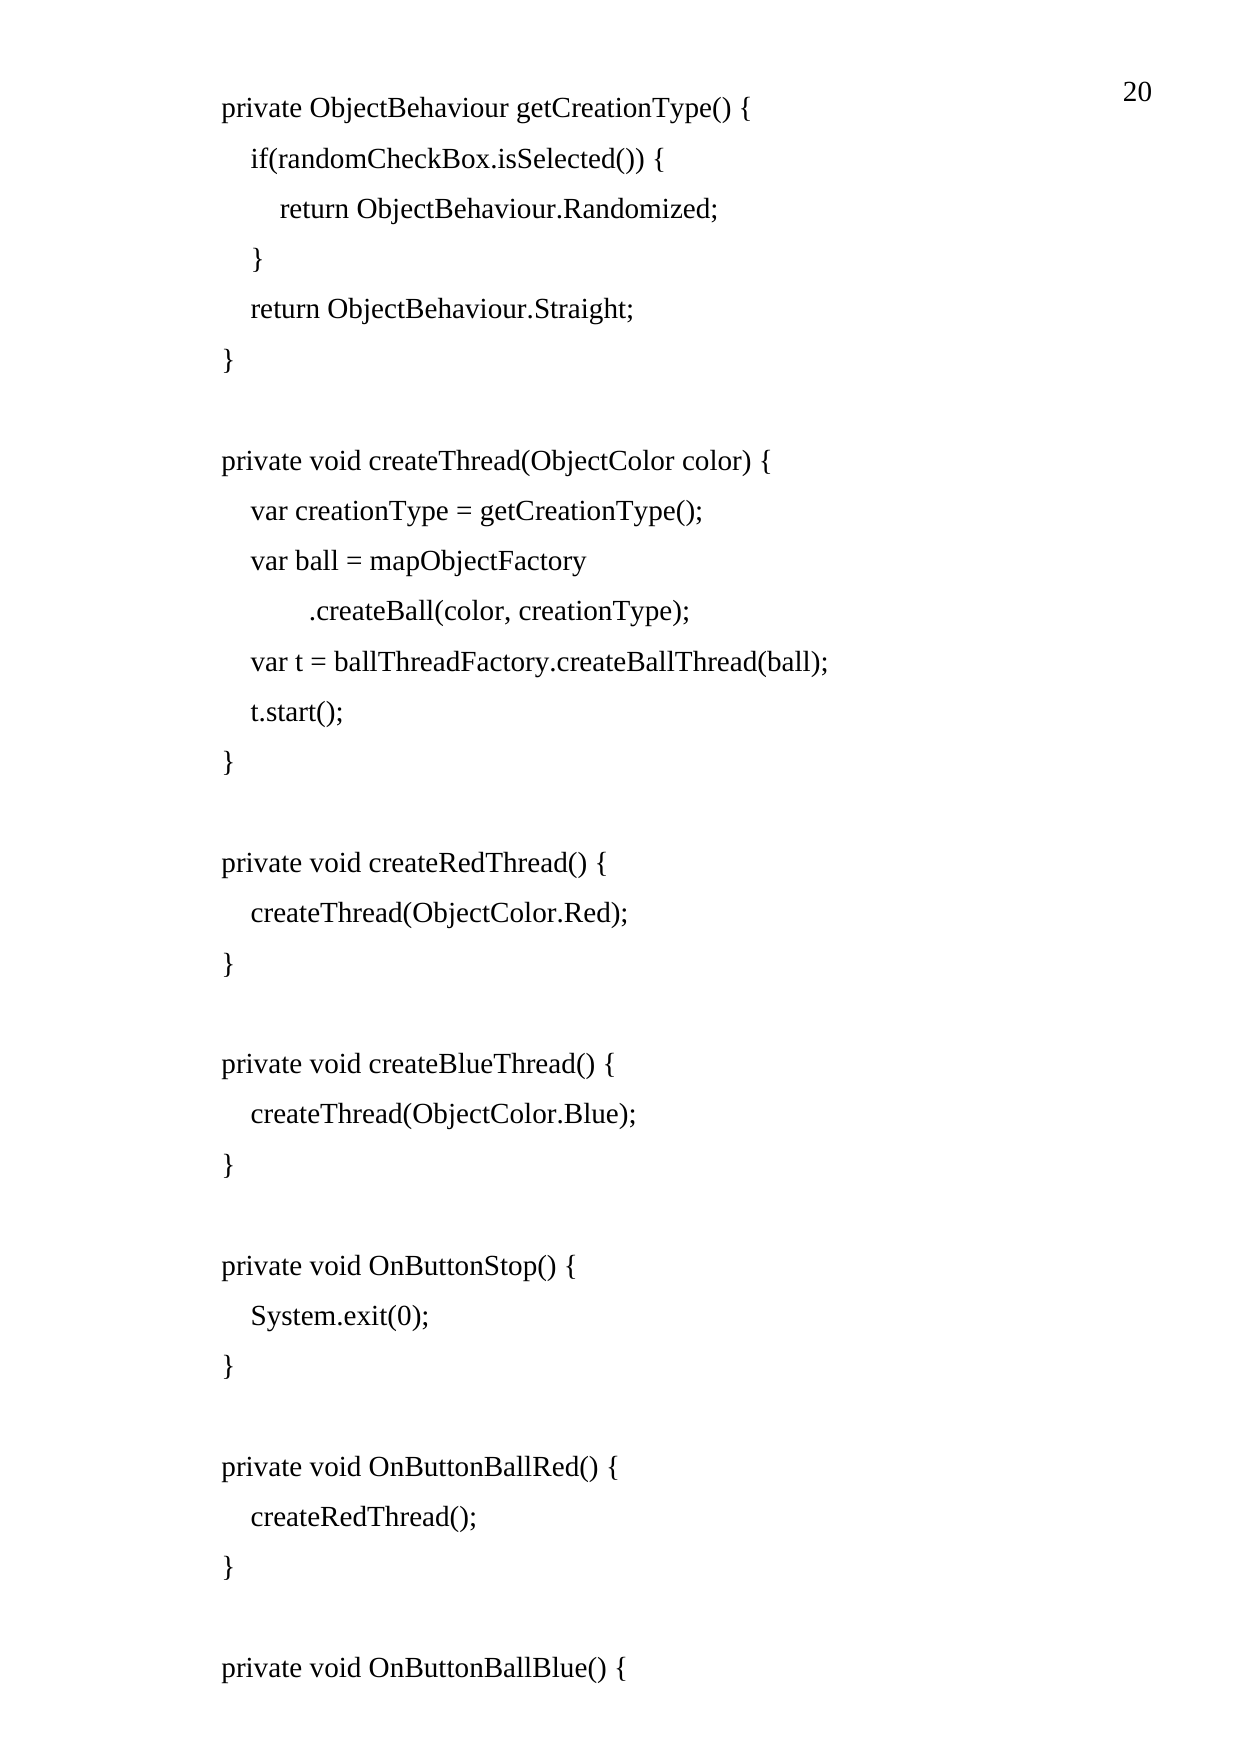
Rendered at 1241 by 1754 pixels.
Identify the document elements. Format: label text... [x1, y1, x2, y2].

text if(randomCheckBox.isSelected()) { [118, 141, 1122, 174]
text } [118, 1147, 1122, 1181]
text private void createRedThread() { [118, 845, 1122, 879]
text private void OnButtonBallRed() { [118, 1449, 1122, 1482]
text } [118, 342, 1122, 376]
text } [118, 241, 1122, 275]
text t.start(); [118, 694, 1122, 728]
text private void OnButtonBallBlue() { [118, 1650, 1122, 1684]
text return ObjectBehaviour.Randomized; [118, 191, 1122, 224]
text createRedThread(); [118, 1499, 1122, 1533]
text } [118, 1549, 1122, 1583]
text createThread(ObjectColor.Blue); [118, 1097, 1122, 1130]
text private void OnButtonStop() { [118, 1248, 1122, 1281]
text createThread(ObjectColor.Red); [118, 895, 1122, 929]
text System.exit(0); [118, 1298, 1122, 1331]
text return ObjectBehaviour.Straight; [118, 292, 1122, 325]
text private void createBlueThread() { [118, 1046, 1122, 1080]
text var ball = mapObjectFactory [118, 543, 1122, 577]
text var creationType = getCreationType(); [118, 493, 1122, 526]
text var t = ballThreadFactory.createBallThread(ball); [118, 644, 1122, 677]
text private ObjectBehaviour getCreationType() { [118, 90, 1122, 124]
text private void createThread(ObjectColor color) { [118, 443, 1122, 476]
text } [118, 744, 1122, 778]
text .createBall(color, creationType); [118, 593, 1122, 627]
text } [118, 1348, 1122, 1382]
text } [118, 946, 1122, 979]
